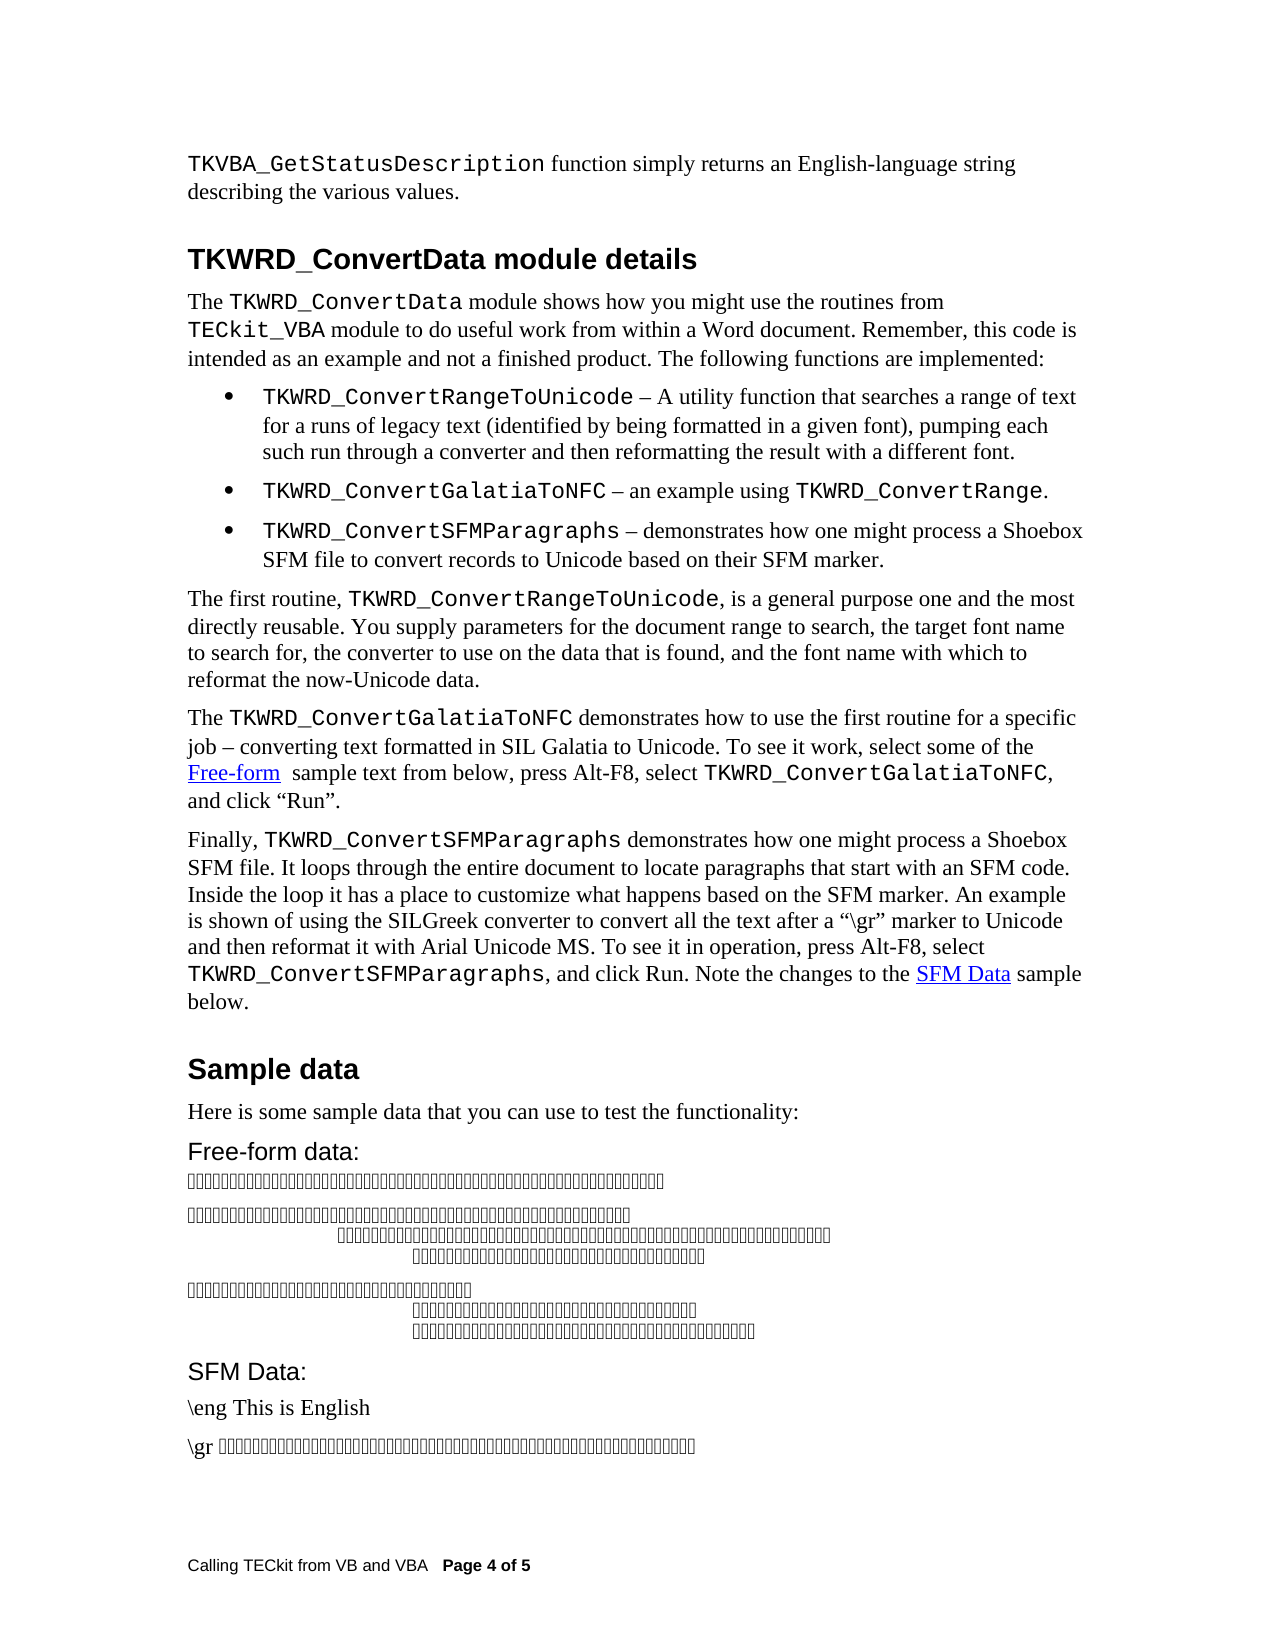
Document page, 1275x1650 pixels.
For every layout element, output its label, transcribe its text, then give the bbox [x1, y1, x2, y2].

subtitle Sample data [187, 1052, 1087, 1085]
list TKWRD_ConvertSFMParagraphs – demonstrates how one might process a Shoebox SFM file to convert records to Unicode based on their SFM marker. [225, 518, 1087, 572]
text TKVBA_GetStatusDescription function simply returns an English-language string describing the various values. [187, 150, 1087, 204]
text The first routine, TKWRD_ConvertRangeToUnicode, is a general purpose one and the most directly reusable. You supply parameters for the document range to search, the target font name to search for, the converter to use on the data that is found, and the font name with which to reformat the now-Unicode data. [187, 585, 1087, 692]
text    [187, 1207, 1087, 1270]
subtitle SFM Data: [187, 1357, 1087, 1386]
text    [187, 1282, 1087, 1345]
text The TKWRD_ConvertData module shows how you might use the routines from TECkit_VBA module to do useful work from within a Word document. Remember, this code is intended as an example and not a finished product. The following functions are implemented: [187, 288, 1087, 371]
list TKWRD_ConvertRangeToUnicode – A utility function that searches a range of text for a runs of legacy text (identified by being formatted in a given font), pumping each such run through a converter and then reformatting the result with a different font. [225, 383, 1087, 464]
text  [187, 1174, 1087, 1195]
text The TKWRD_ConvertGalatiaToNFC demonstrates how to use the first routine for a specific job – converting text formatted in SIL Galatia to Unicode. To see it work, select some of the Free-form sample text from below, press Alt-F8, select TKWRD_ConvertGalatiaToNFC, and click “Run”. [187, 704, 1087, 814]
text \eng This is English [187, 1394, 1087, 1421]
text Finally, TKWRD_ConvertSFMParagraphs demonstrates how one might process a Shoebox SFM file. It loops through the entire document to locate paragraphs that start with an SFM code. Inside the loop it has a place to customize what happens based on the SFM marker. An example is shown of using the SILGreek converter to convert all the text after a “\gr” marker to Unicode and then reformat it with Arial Unicode MS. To see it in operation, press Alt-F8, select TKWRD_ConvertSFMParagraphs, and click Run. Note the changes to the SFM Data sample below. [187, 826, 1087, 1014]
text \gr  [187, 1433, 1087, 1459]
text Here is some sample data that you can use to test the functionality: [187, 1098, 1087, 1124]
list TKWRD_ConvertGalatiaToNFC – an example using TKWRD_ConvertRange. [225, 477, 1087, 505]
subtitle TKWRD_ConvertData module details [187, 242, 1087, 276]
subtitle Free-form data: [187, 1137, 1087, 1166]
